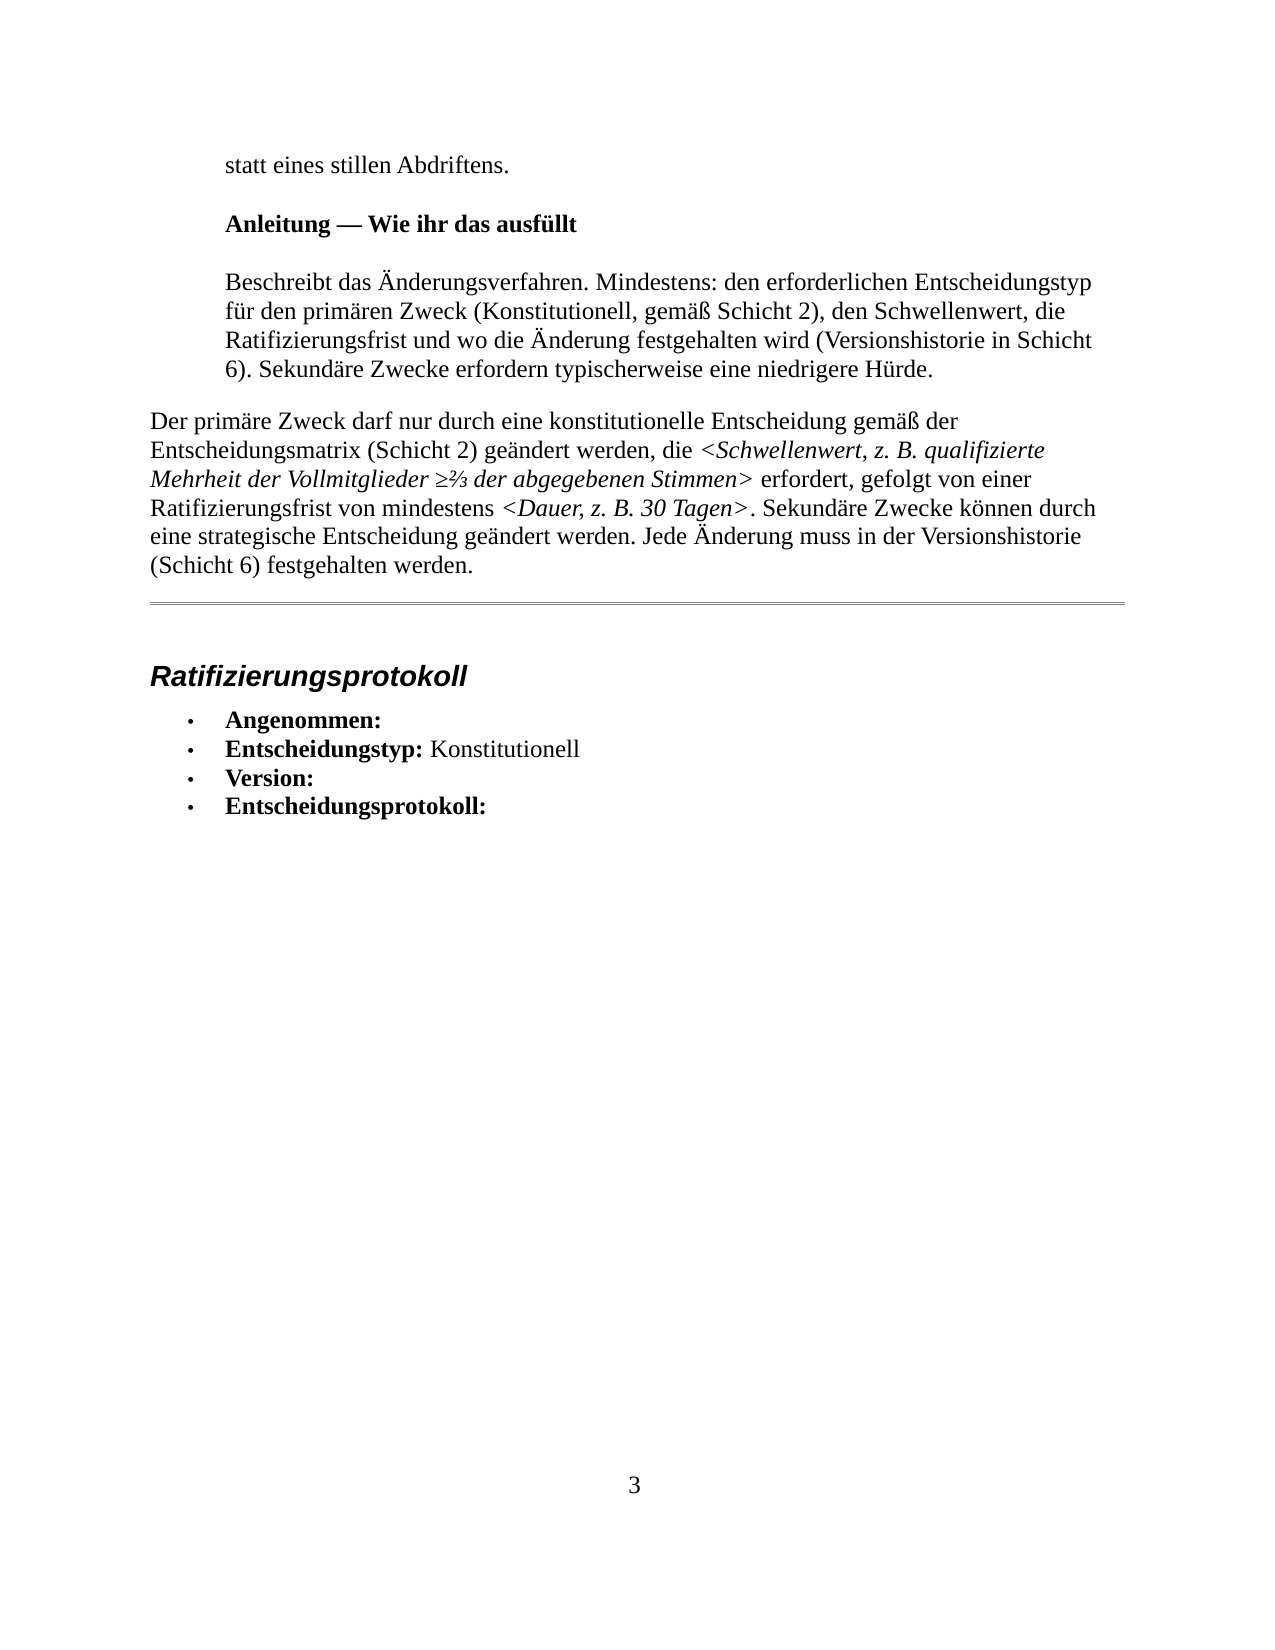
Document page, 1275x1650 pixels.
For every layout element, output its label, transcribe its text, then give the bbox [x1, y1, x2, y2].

text Beschreibt das Änderungsverfahren. Mindestens: den erforderlichen Entscheidungstyp für den primären Zweck (Konstitutionell, gemäß Schicht 2), den Schwellenwert, die Ratifizierungsfrist und wo die Änderung festgehalten wird (Versionshistorie in Schicht 6). Sekundäre Zwecke erfordern typischerweise eine niedrigere Hürde. [225, 267, 1125, 382]
text statt eines stillen Abdriftens. [225, 150, 1125, 179]
text Der primäre Zweck darf nur durch eine konstitutionelle Entscheidung gemäß der Entscheidungsmatrix (Schicht 2) geändert werden, die <Schwellenwert, z. B. qualifizierte Mehrheit der Vollmitglieder ≥⅔ der abgegebenen Stimmen> erfordert, gefolgt von einer Ratifizierungsfrist von mindestens <Dauer, z. B. 30 Tagen>. Sekundäre Zwecke können durch eine strategische Entscheidung geändert werden. Jede Änderung muss in der Versionshistorie (Schicht 6) festgehalten werden. [150, 406, 1125, 579]
subtitle Ratifizierungsprotokoll [150, 659, 1125, 693]
list Version: [187, 763, 1125, 791]
text Anleitung — Wie ihr das ausfüllt [225, 209, 1125, 237]
list Entscheidungstyp: Konstitutionell [187, 734, 1125, 763]
list Entscheidungsprotokoll: [187, 791, 1125, 820]
list Angenommen: [187, 705, 1125, 734]
